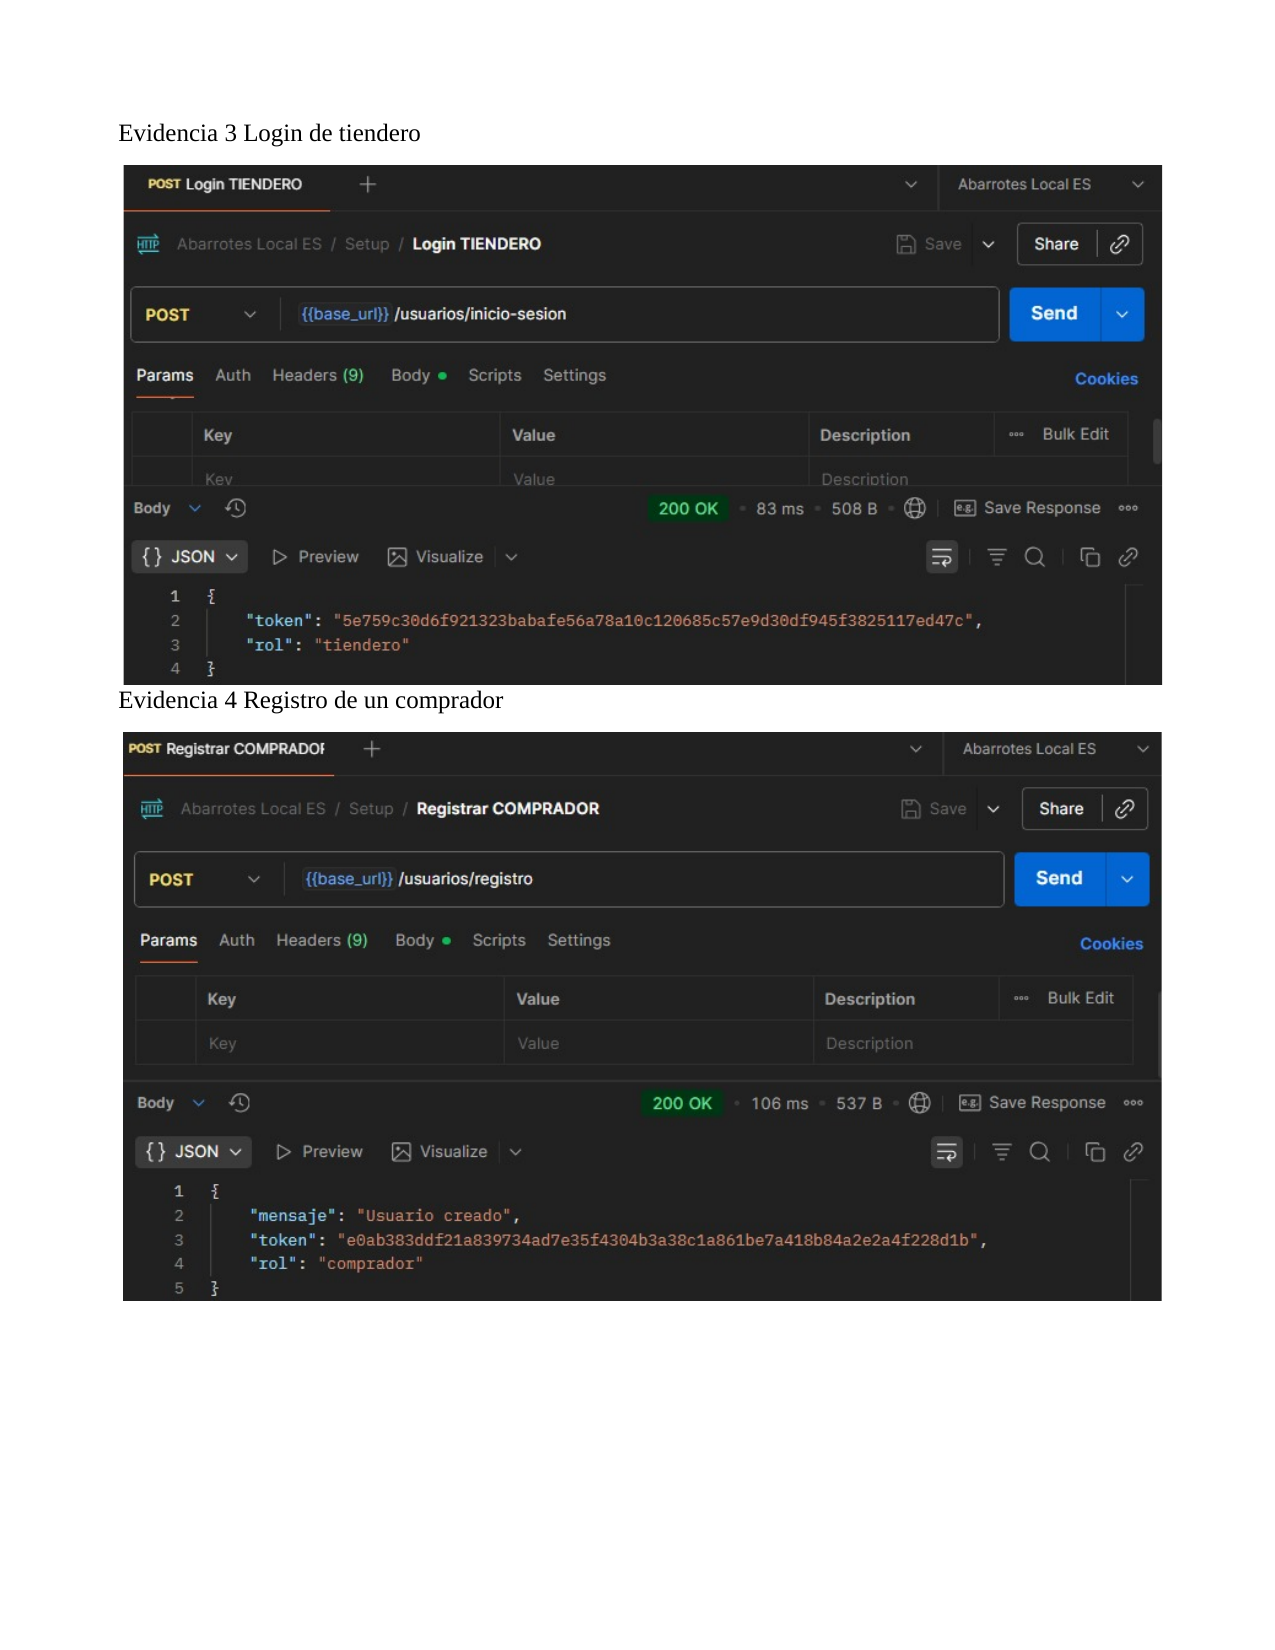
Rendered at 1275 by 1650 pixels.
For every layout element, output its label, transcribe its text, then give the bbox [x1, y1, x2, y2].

text Evidencia 4 Registro de un comprador [118, 147, 1157, 713]
picture [123, 732, 1162, 1301]
text Evidencia 3 Login de tiendero [118, 118, 1157, 147]
picture [123, 165, 1163, 685]
